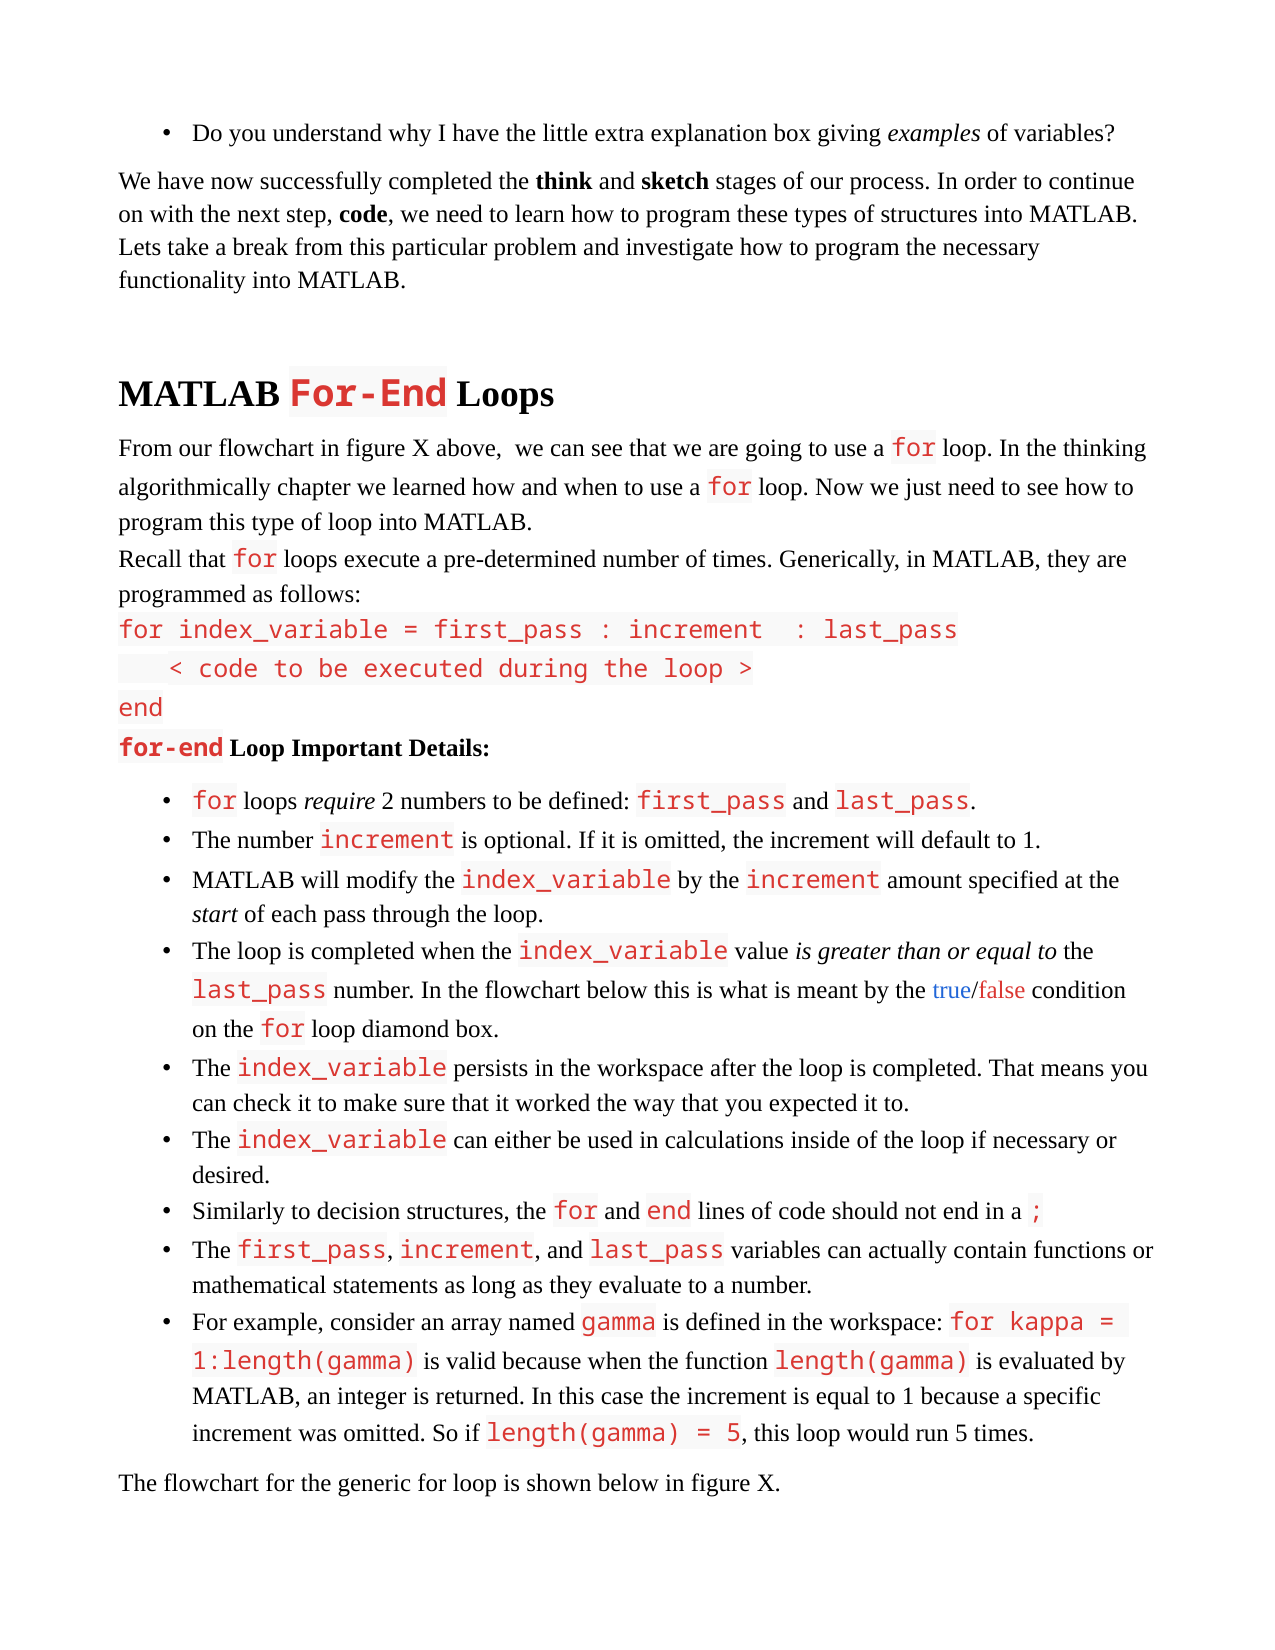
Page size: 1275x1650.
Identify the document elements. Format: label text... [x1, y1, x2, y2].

list Similarly to decision structures, the for and end lines of code should not end in a ; [162, 1193, 1157, 1227]
list Do you understand why I have the little extra explanation box giving examples of variables? [162, 118, 1157, 147]
list The index_variable persists in the workspace after the loop is completed. That means you can check it to make sure that it worked the way that you expected it to. [162, 1050, 1157, 1117]
list The index_variable can either be used in calculations inside of the loop if necessary or desired. [162, 1121, 1157, 1188]
text We have now successfully completed the think and sketch stages of our process. In order to continue on with the next step, code, we need to learn how to program these types of structures into MATLAB. Lets take a break from this particular problem and investigate how to program the necessary functionality into MATLAB. [118, 166, 1157, 293]
text for index_variable = first_pass : increment : last_pass [118, 612, 1157, 646]
text Recall that for loops execute a pre-determined number of times. Generically, in MATLAB, they are programmed as follows: [118, 540, 1157, 607]
subtitle MATLAB For-End Loops [118, 366, 1157, 417]
list MATLAB will modify the index_variable by the increment amount specified at the start of each pass through the loop. [162, 861, 1157, 928]
text From our flowchart in figure X above, we can see that we are going to use a for loop. In the thinking algorithmically chapter we learned how and when to use a for loop. Now we just need to see how to program this type of loop into MATLAB. [118, 430, 1157, 536]
list for loops require 2 numbers to be defined: first_pass and last_pass. [162, 783, 1157, 817]
list For example, consider an array named gamma is defined in the workspace: for kappa = 1:length(gamma) is valid because when the function length(gamma) is evaluated by MATLAB, an integer is returned. In this case the increment is equal to 1 because a specific increment was omitted. So if length(gamma) = 5, this loop would run 5 times. [162, 1303, 1157, 1449]
text The flowchart for the generic for loop is shown below in figure X. [118, 1468, 1157, 1497]
text end [118, 690, 1157, 724]
text for-end Loop Important Details: [118, 729, 1157, 763]
text < code to be executed during the loop > [118, 651, 1157, 685]
list The loop is completed when the index_variable value is greater than or equal to the last_pass number. In the flowchart below this is what is meant by the true/false condition on the for loop diamond box. [162, 933, 1157, 1045]
list The first_pass, increment, and last_pass variables can actually contain functions or mathematical statements as long as they evaluate to a number. [162, 1232, 1157, 1299]
list The number increment is optional. If it is omitted, the increment will default to 1. [162, 822, 1157, 856]
